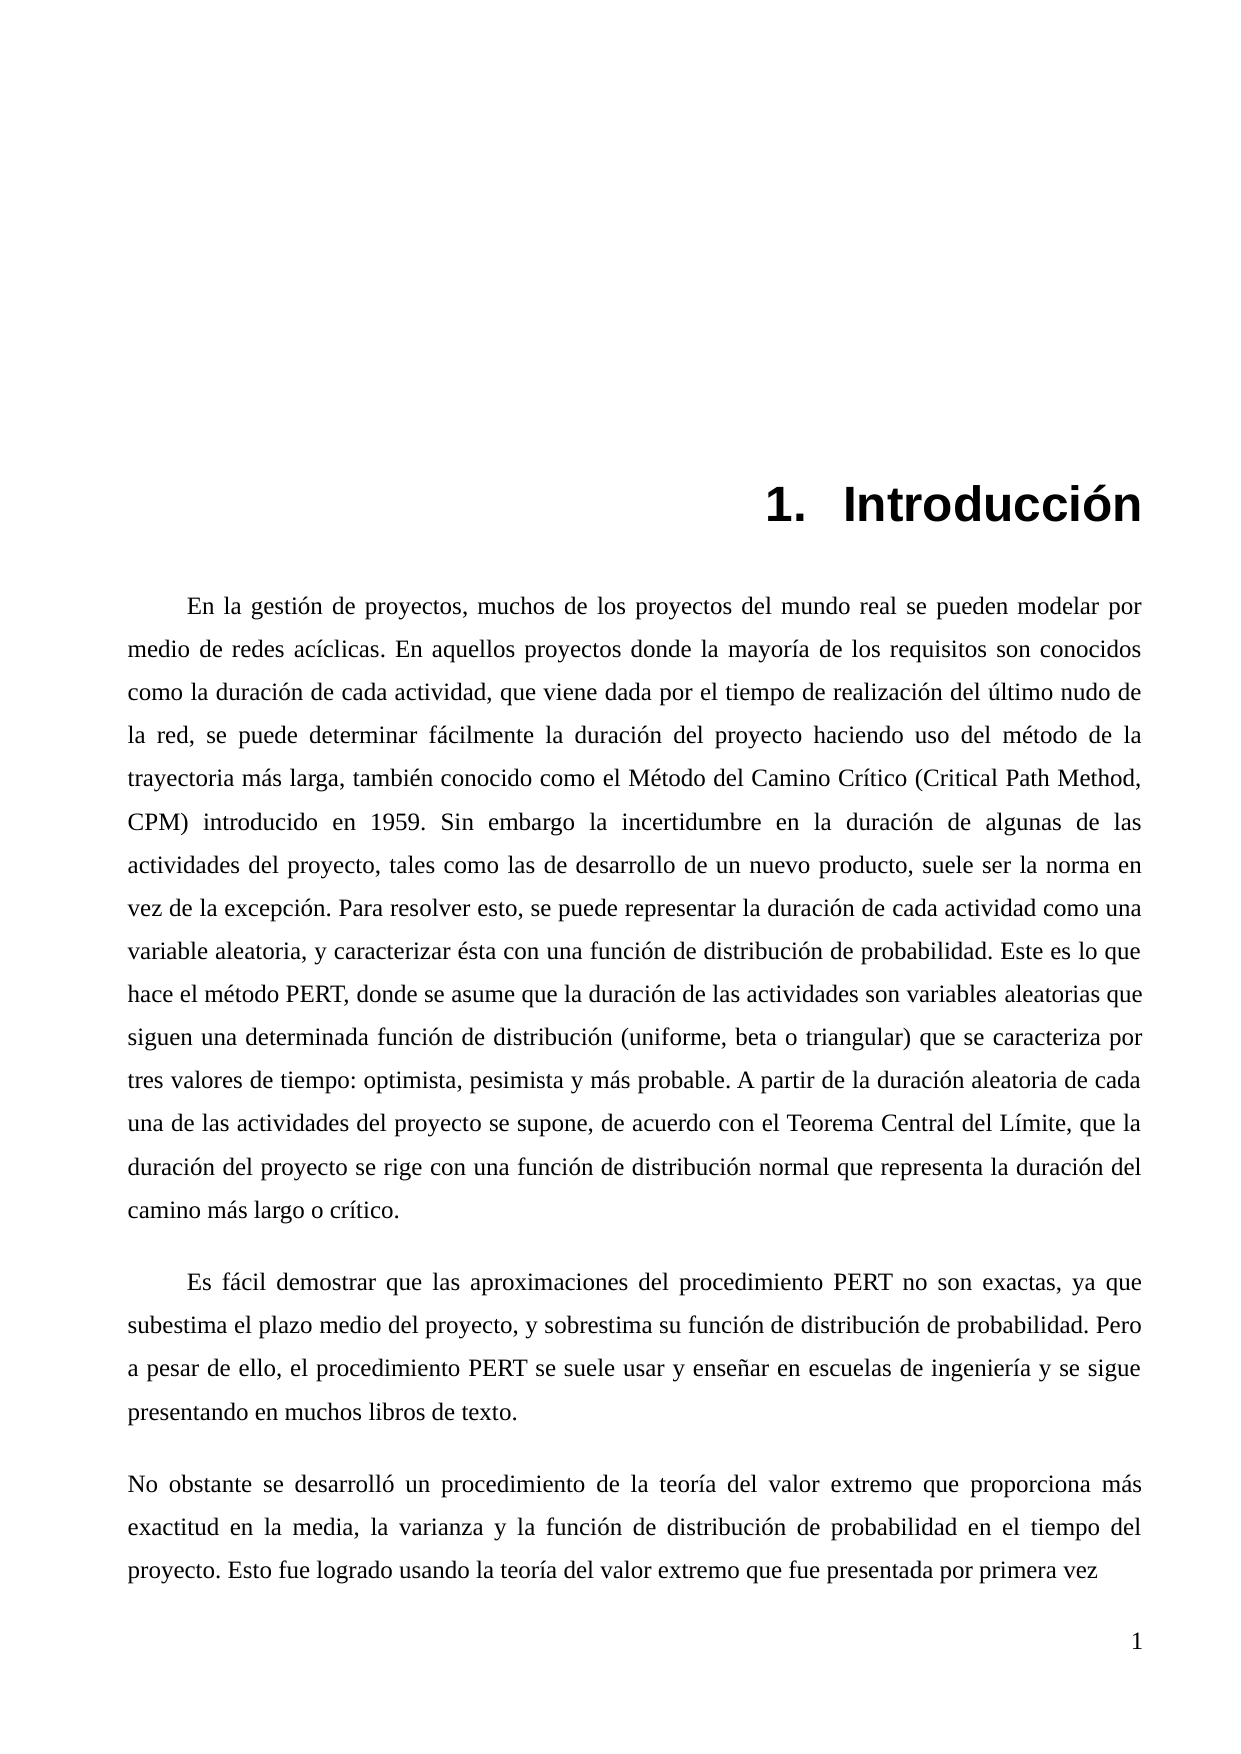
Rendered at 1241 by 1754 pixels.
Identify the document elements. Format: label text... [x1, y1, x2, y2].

text No obstante se desarrolló un procedimiento de la teoría del valor extremo que proporciona más exactitud en la media, la varianza y la función de distribución de probabilidad en el tiempo del proyecto. Esto fue logrado usando la teoría del valor extremo que fue presentada por primera vez [127, 1469, 1143, 1584]
subtitle Introducción [127, 475, 1143, 532]
text Es fácil demostrar que las aproximaciones del procedimiento PERT no son exactas, ya que subestima el plazo medio del proyecto, y sobrestima su función de distribución de probabilidad. Pero a pesar de ello, el procedimiento PERT se suele usar y enseñar en escuelas de ingeniería y se sigue presentando en muchos libros de texto. [127, 1267, 1143, 1425]
text En la gestión de proyectos, muchos de los proyectos del mundo real se pueden modelar por medio de redes acíclicas. En aquellos proyectos donde la mayoría de los requisitos son conocidos como la duración de cada actividad, que viene dada por el tiempo de realización del último nudo de la red, se puede determinar fácilmente la duración del proyecto haciendo uso del método de la trayectoria más larga, también conocido como el Método del Camino Crítico (Critical Path Method, CPM) introducido en 1959. Sin embargo la incertidumbre en la duración de algunas de las actividades del proyecto, tales como las de desarrollo de un nuevo producto, suele ser la norma en vez de la excepción. Para resolver esto, se puede representar la duración de cada actividad como una variable aleatoria, y caracterizar ésta con una función de distribución de probabilidad. Este es lo que hace el método PERT, donde se asume que la duración de las actividades son variables aleatorias que siguen una determinada función de distribución (uniforme, beta o triangular) que se caracteriza por tres valores de tiempo: optimista, pesimista y más probable. A partir de la duración aleatoria de cada una de las actividades del proyecto se supone, de acuerdo con el Teorema Central del Límite, que la duración del proyecto se rige con una función de distribución normal que representa la duración del camino más largo o crítico. [127, 591, 1143, 1223]
